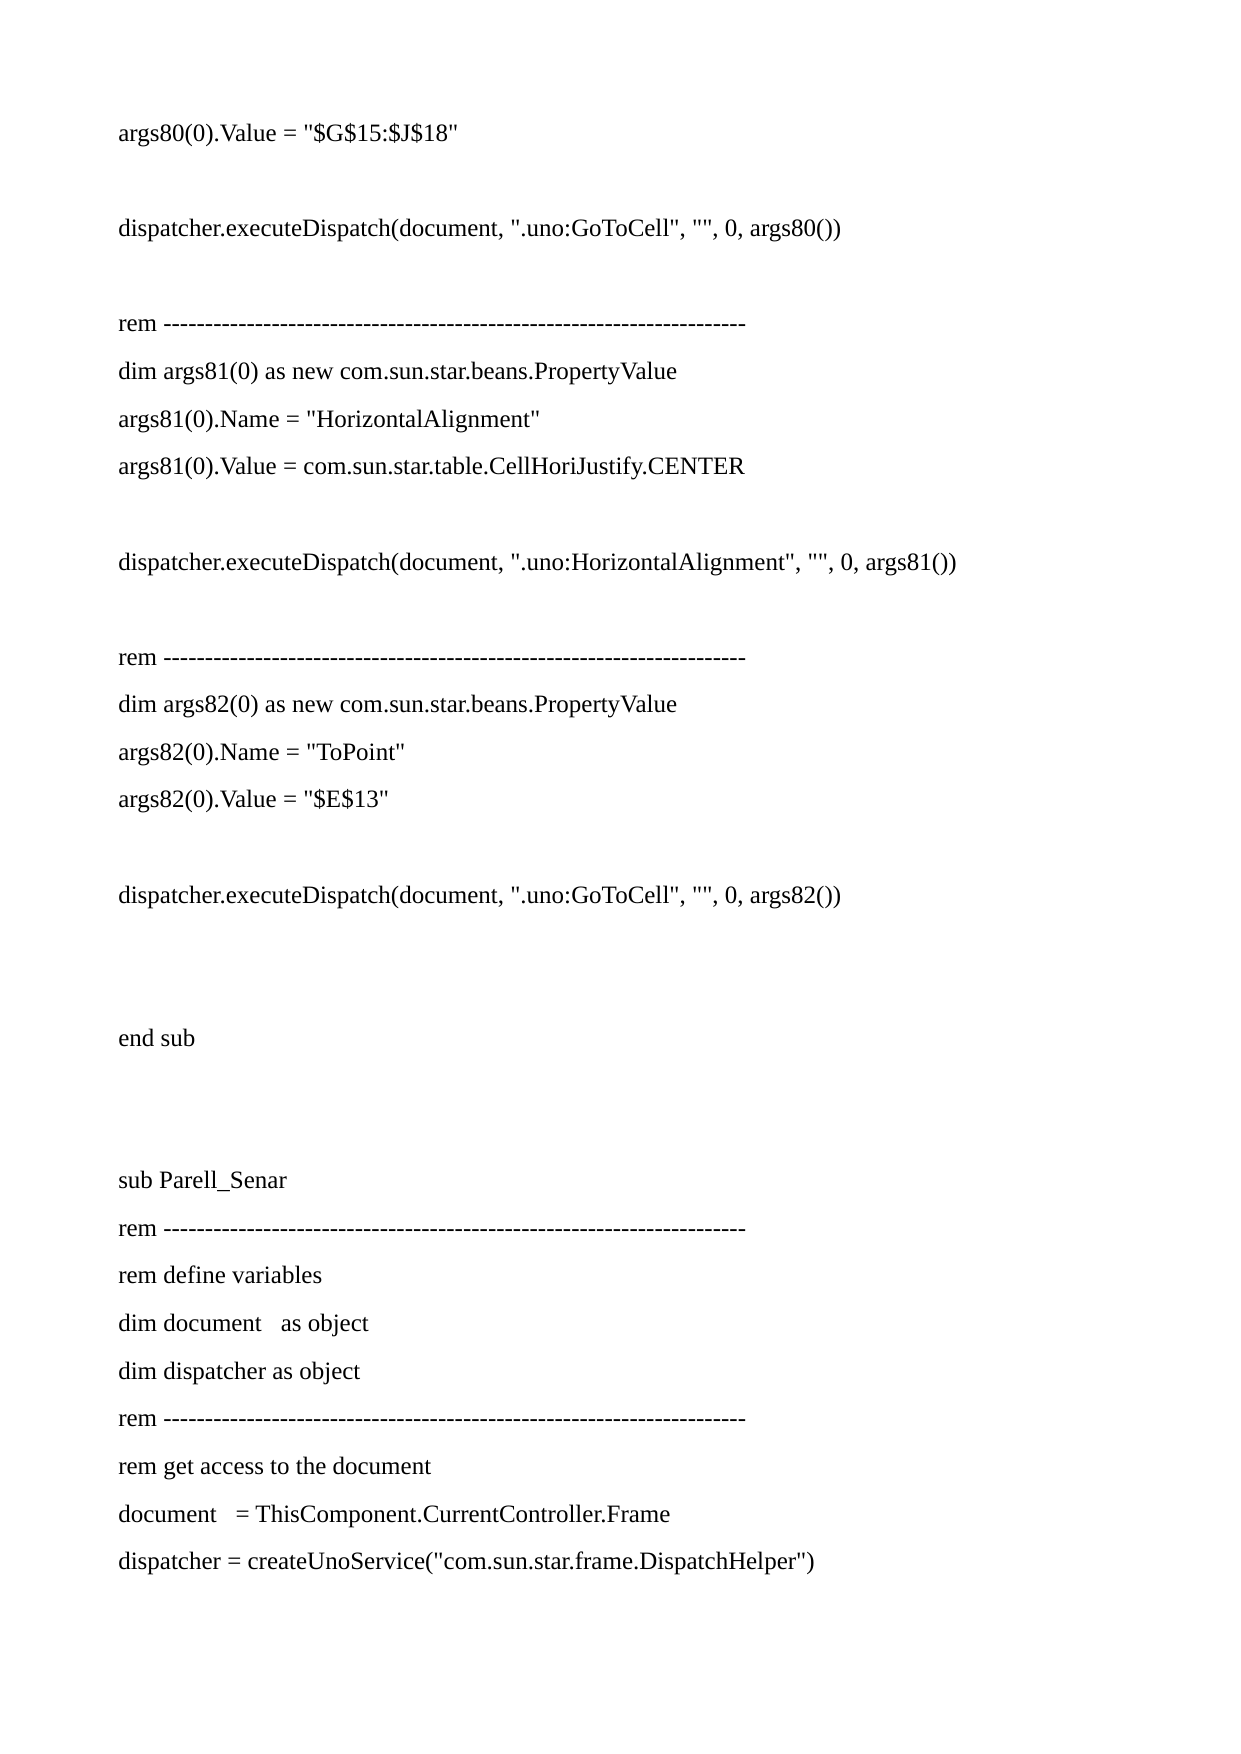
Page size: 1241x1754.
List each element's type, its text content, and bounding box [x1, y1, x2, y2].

text dispatcher.executeDispatch(document, ".uno:HorizontalAlignment", "", 0, args81()) [118, 547, 1122, 575]
text args82(0).Name = "ToPoint" [118, 737, 1122, 766]
text sub Parell_Senar [118, 1165, 1122, 1194]
text rem ---------------------------------------------------------------------- [118, 1213, 1122, 1242]
text dim args82(0) as new com.sun.star.beans.PropertyValue [118, 689, 1122, 718]
text rem define variables [118, 1261, 1122, 1289]
text dim dispatcher as object [118, 1356, 1122, 1384]
text dispatcher = createUnoService("com.sun.star.frame.DispatchHelper") [118, 1546, 1122, 1575]
text dim args81(0) as new com.sun.star.beans.PropertyValue [118, 356, 1122, 385]
text args80(0).Value = "$G$15:$J$18" [118, 118, 1122, 147]
text rem ---------------------------------------------------------------------- [118, 308, 1122, 337]
text rem ---------------------------------------------------------------------- [118, 642, 1122, 671]
text dispatcher.executeDispatch(document, ".uno:GoToCell", "", 0, args80()) [118, 213, 1122, 242]
text args81(0).Value = com.sun.star.table.CellHoriJustify.CENTER [118, 451, 1122, 480]
text dispatcher.executeDispatch(document, ".uno:GoToCell", "", 0, args82()) [118, 880, 1122, 908]
text args82(0).Value = "$E$13" [118, 784, 1122, 813]
text dim document as object [118, 1308, 1122, 1337]
text args81(0).Name = "HorizontalAlignment" [118, 404, 1122, 432]
text end sub [118, 1023, 1122, 1051]
text document = ThisComponent.CurrentController.Frame [118, 1499, 1122, 1527]
text rem ---------------------------------------------------------------------- [118, 1403, 1122, 1432]
text rem get access to the document [118, 1451, 1122, 1480]
